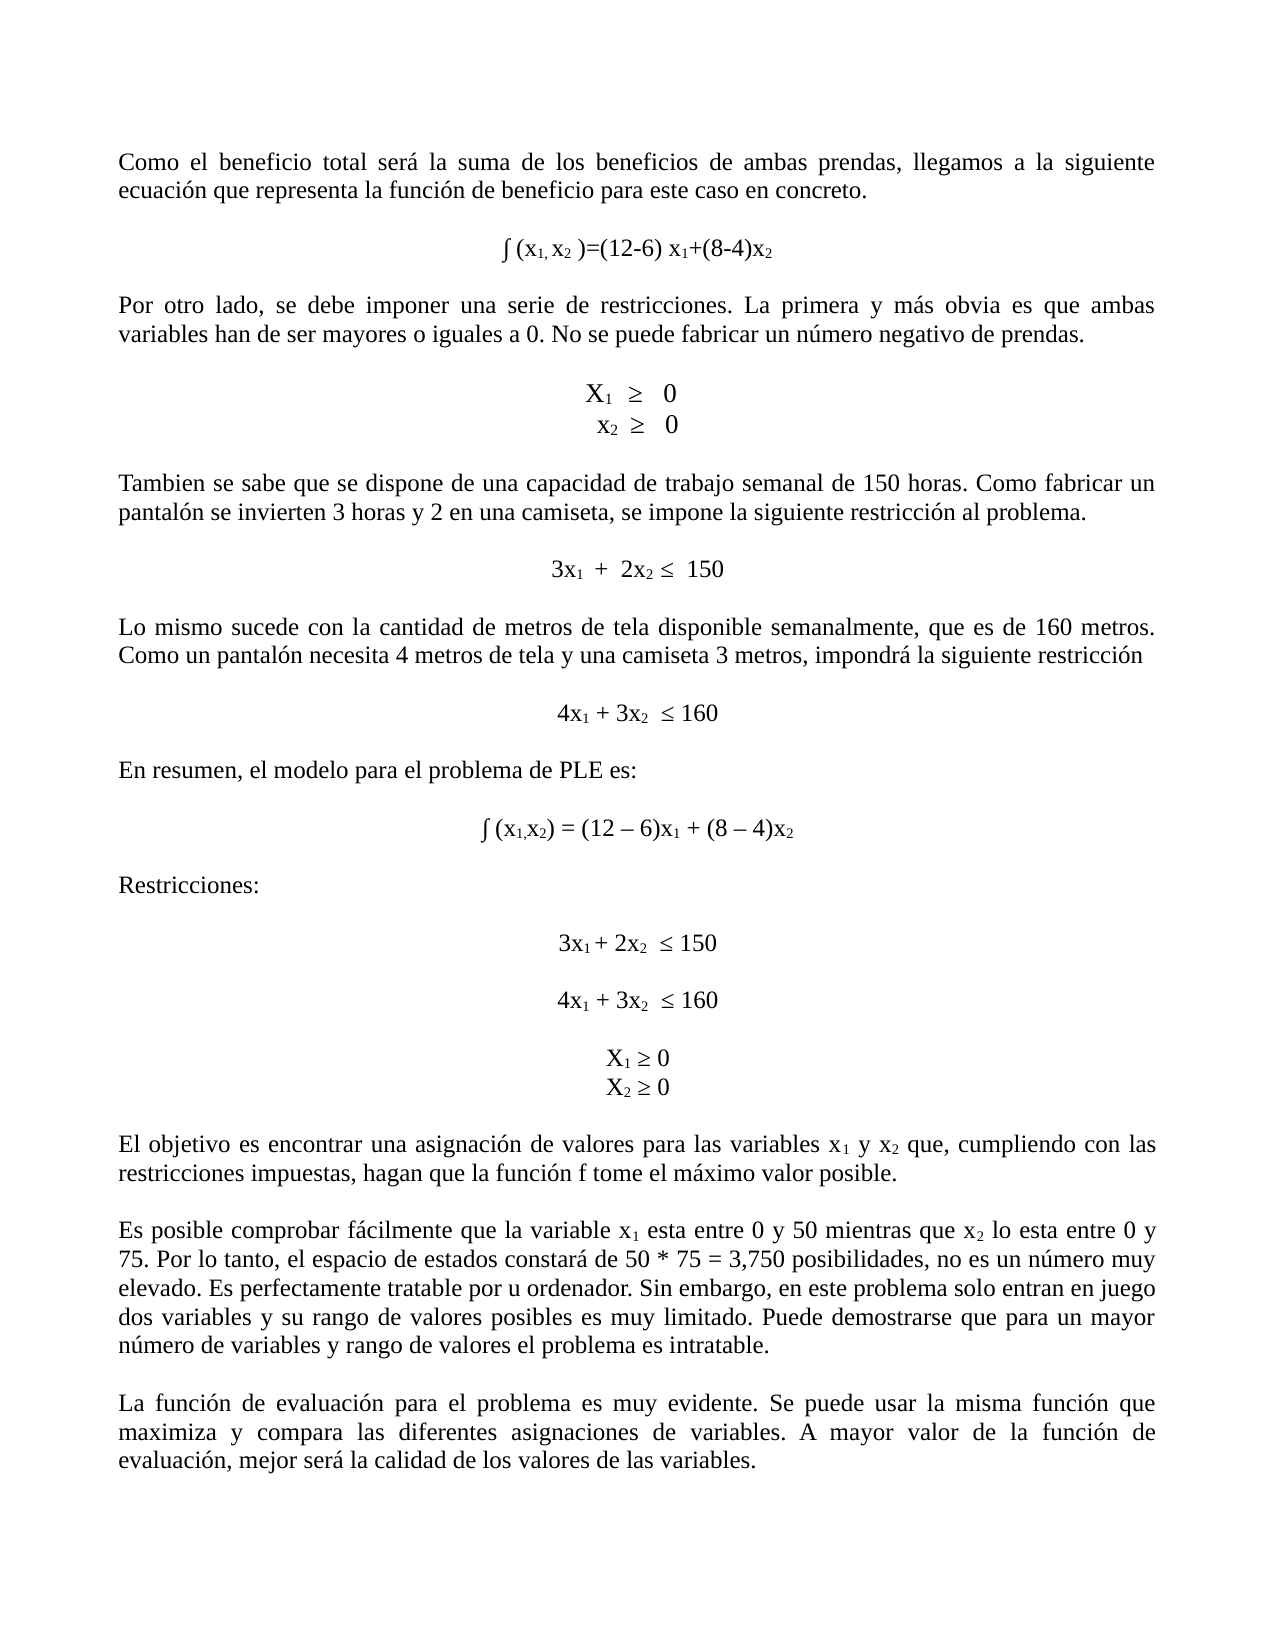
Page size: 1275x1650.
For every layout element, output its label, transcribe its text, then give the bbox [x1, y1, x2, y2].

text El objetivo es encontrar una asignación de valores para las variables x1 y x2 que, cumpliendo con las restricciones impuestas, hagan que la función f tome el máximo valor posible. [118, 1129, 1157, 1187]
text X1 ≥ 0 [118, 1043, 1157, 1072]
text ∫ (x1,x2) = (12 – 6)x1 + (8 – 4)x2 [118, 813, 1157, 842]
text 4x1 + 3x2 ≤ 160 [118, 698, 1157, 727]
text x2 ≥ 0 [118, 408, 1157, 439]
text En resumen, el modelo para el problema de PLE es: [118, 755, 1157, 784]
text La función de evaluación para el problema es muy evidente. Se puede usar la misma función que maximiza y compara las diferentes asignaciones de variables. A mayor valor de la función de evaluación, mejor será la calidad de los valores de las variables. [118, 1388, 1157, 1474]
text X2 ≥ 0 [118, 1072, 1157, 1100]
text Como el beneficio total será la suma de los beneficios de ambas prendas, llegamos a la siguiente ecuación que representa la función de beneficio para este caso en concreto. [118, 147, 1157, 204]
text Restricciones: [118, 870, 1157, 899]
text Por otro lado, se debe imponer una serie de restricciones. La primera y más obvia es que ambas variables han de ser mayores o iguales a 0. No se puede fabricar un número negativo de prendas. [118, 291, 1157, 348]
text Lo mismo sucede con la cantidad de metros de tela disponible semanalmente, que es de 160 metros. Como un pantalón necesita 4 metros de tela y una camiseta 3 metros, impondrá la siguiente restricción [118, 612, 1157, 669]
text X1 ≥ 0 [118, 377, 1157, 408]
text 3x1 + 2x2 ≤ 150 [118, 554, 1157, 583]
text Tambien se sabe que se dispone de una capacidad de trabajo semanal de 150 horas. Como fabricar un pantalón se invierten 3 horas y 2 en una camiseta, se impone la siguiente restricción al problema. [118, 468, 1157, 525]
text 4x1 + 3x2 ≤ 160 [118, 985, 1157, 1014]
text ∫ (x1, x2 )=(12-6) x1+(8-4)x2 [118, 233, 1157, 262]
text Es posible comprobar fácilmente que la variable x1 esta entre 0 y 50 mientras que x2 lo esta entre 0 y 75. Por lo tanto, el espacio de estados constará de 50 * 75 = 3,750 posibilidades, no es un número muy elevado. Es perfectamente tratable por u ordenador. Sin embargo, en este problema solo entran en juego dos variables y su rango de valores posibles es muy limitado. Puede demostrarse que para un mayor número de variables y rango de valores el problema es intratable. [118, 1215, 1157, 1359]
text 3x1 + 2x2 ≤ 150 [118, 928, 1157, 957]
